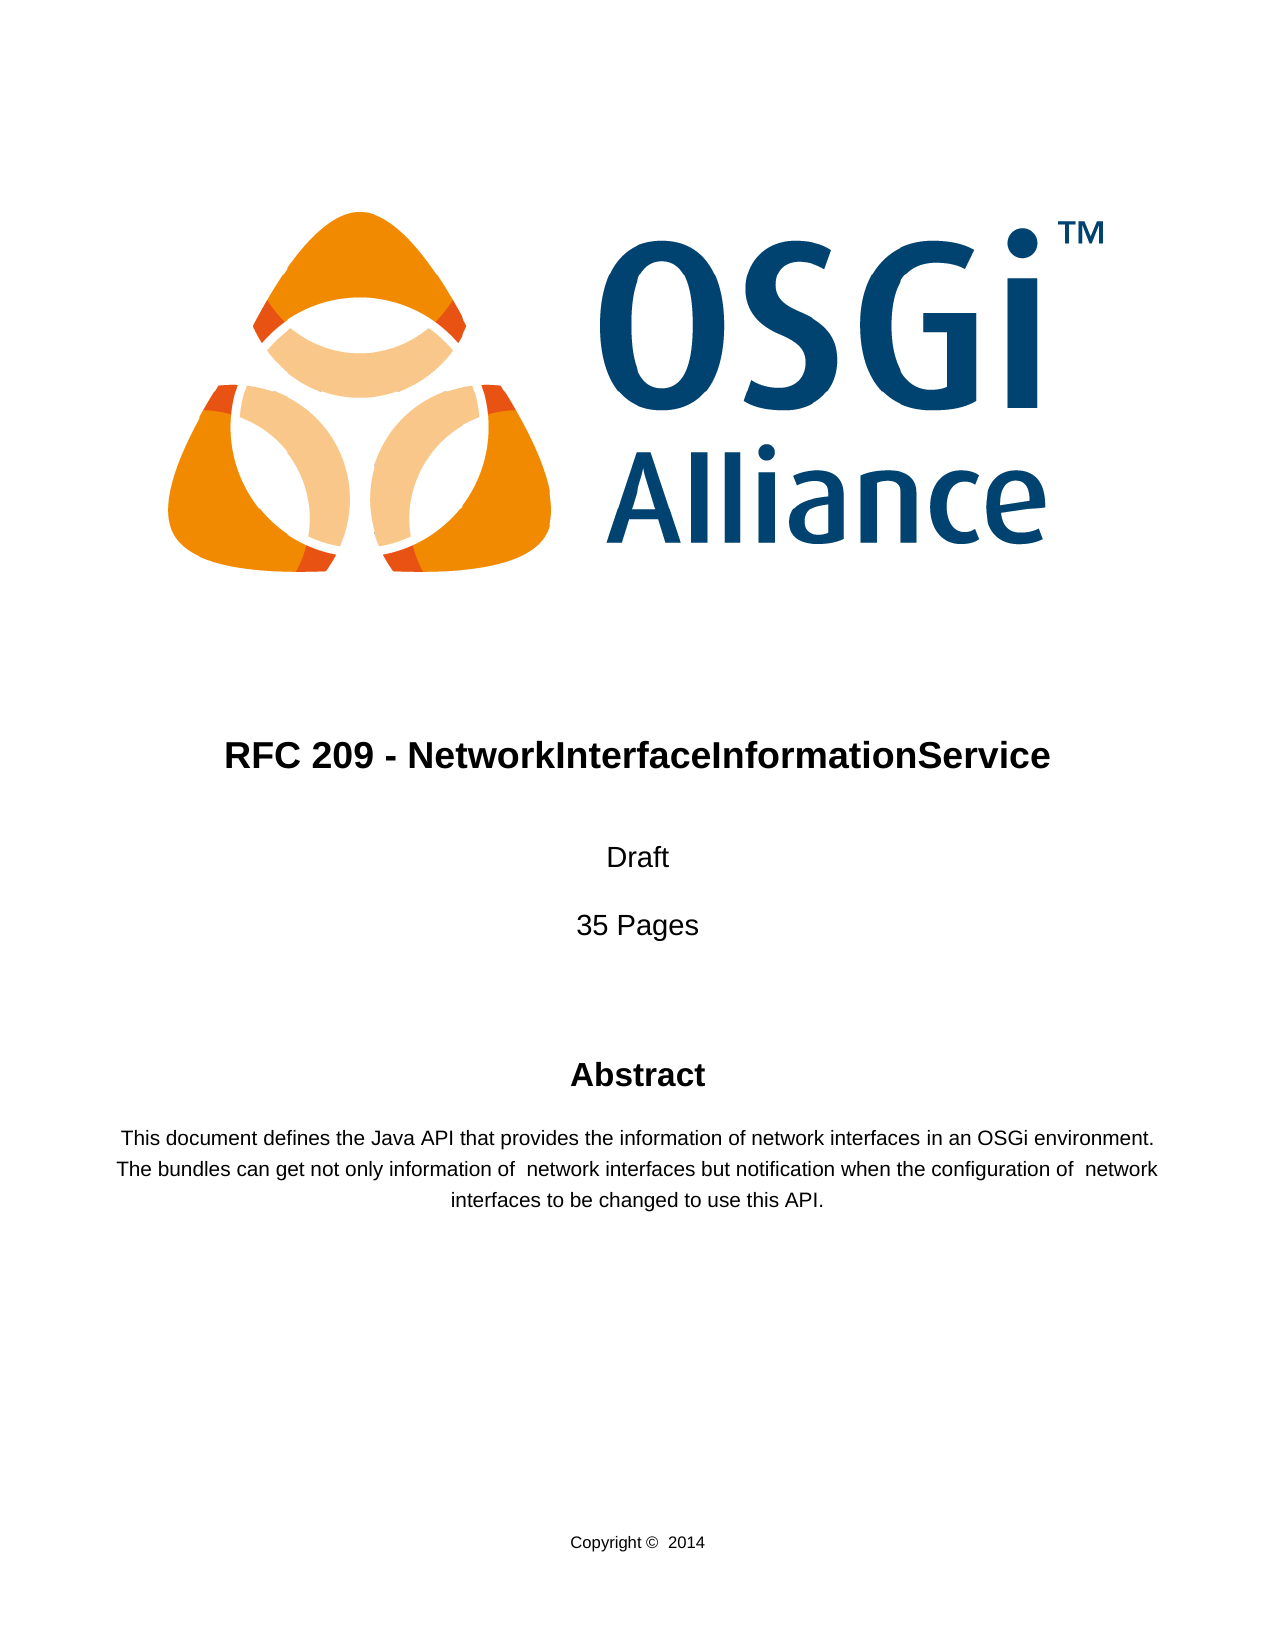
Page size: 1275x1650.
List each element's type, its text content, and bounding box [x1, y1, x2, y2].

title Draft 35 Pages [112, 841, 1162, 941]
text Abstract [112, 1055, 1162, 1093]
text This document defines the Java API that provides the information of network interfaces in an OSGi environment. The bundles can get not only information of network interfaces but notification when the configuration of network interfaces to be changed to use this API. [112, 1118, 1162, 1212]
title RFC 209 - NetworkInterfaceInformationService [112, 733, 1162, 776]
picture [112, 158, 1163, 626]
